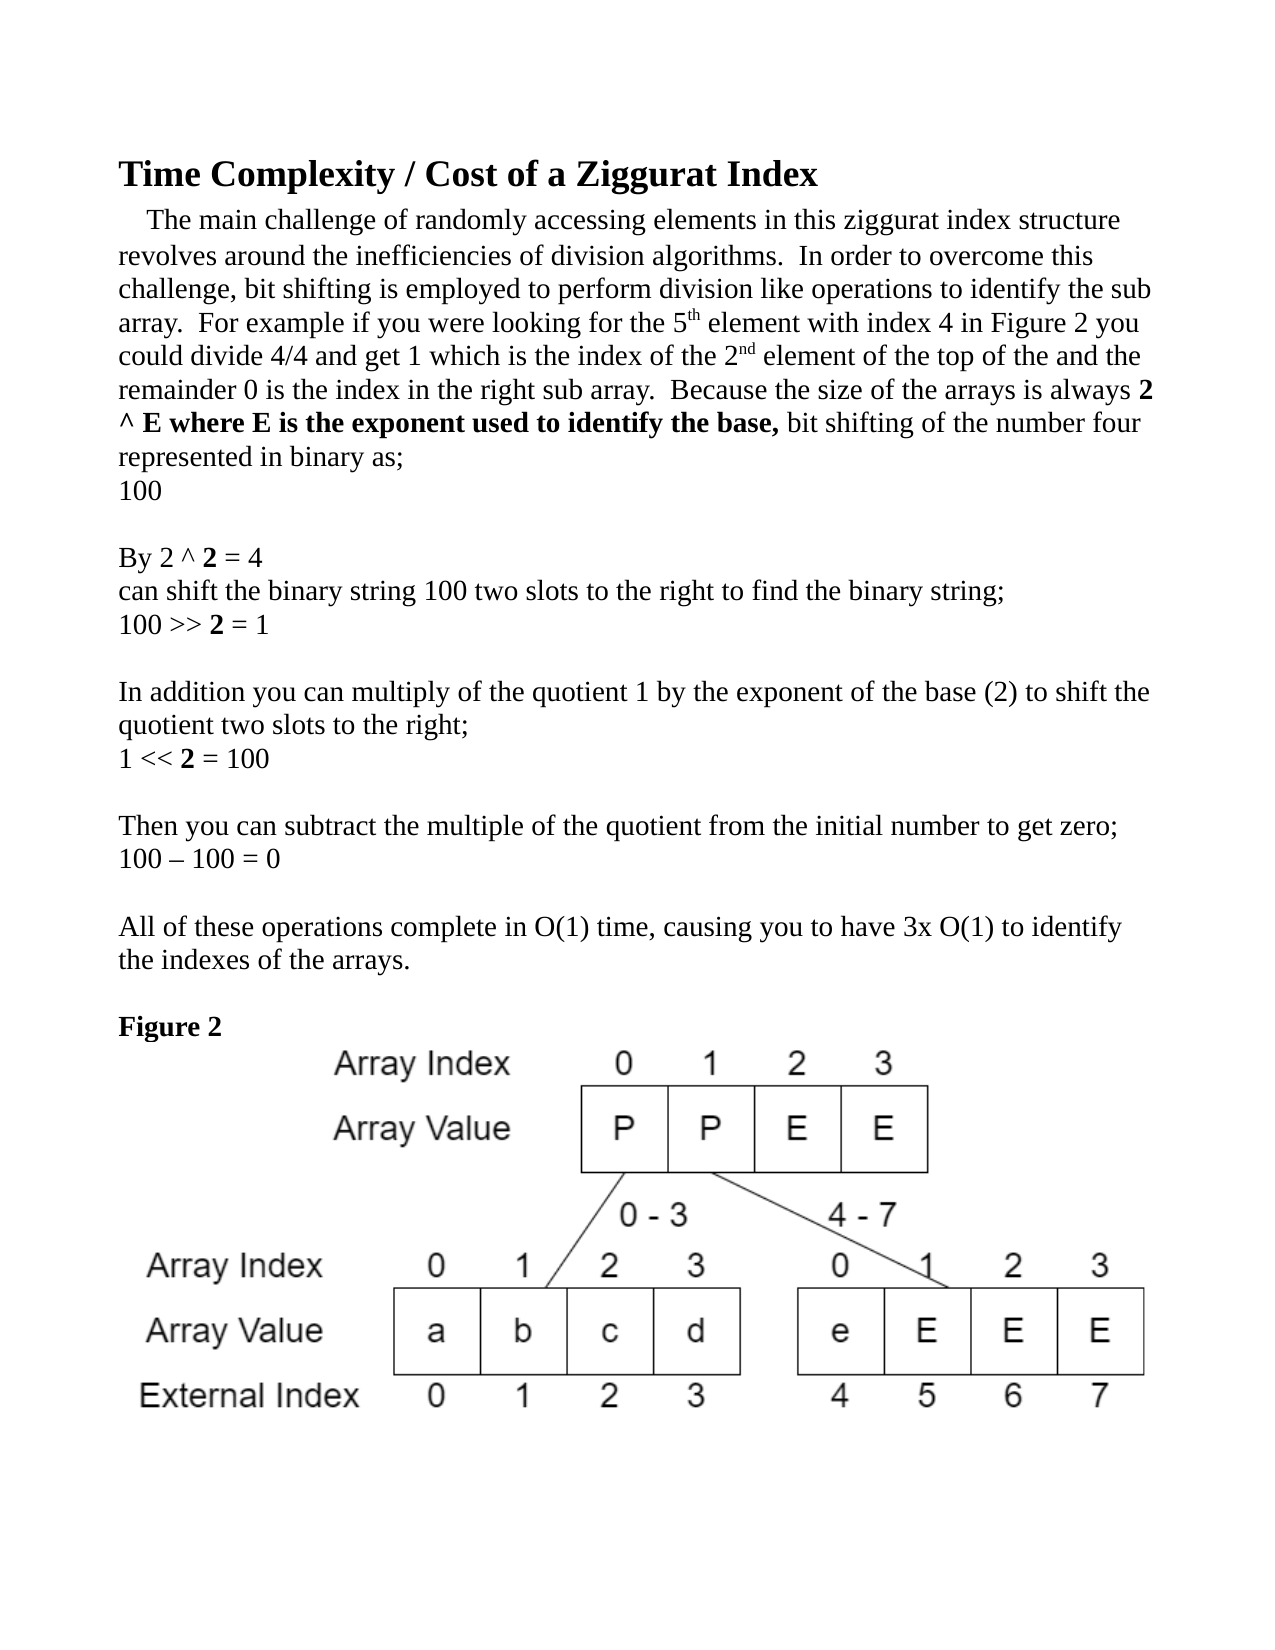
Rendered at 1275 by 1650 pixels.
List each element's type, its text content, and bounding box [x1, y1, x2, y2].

text The main challenge of randomly accessing elements in this ziggurat index structure revolves around the inefficiencies of division algorithms. In order to overcome this challenge, bit shifting is employed to perform division like operations to identify the sub array. For example if you were looking for the 5th element with index 4 in Figure 2 you could divide 4/4 and get 1 which is the index of the 2nd element of the top of the and the remainder 0 is the index in the right sub array. Because the size of the arrays is always 2 ^ E where E is the exponent used to identify the base, bit shifting of the number four represented in binary as; [118, 195, 1157, 473]
text In addition you can multiply of the quotient 1 by the exponent of the base (2) to shift the quotient two slots to the right; [118, 674, 1157, 741]
text 100 – 100 = 0 [118, 842, 1157, 875]
text Then you can subtract the multiple of the quotient from the initial number to get zero; [118, 808, 1157, 842]
text By 2 ^ 2 = 4 [118, 540, 1157, 573]
text 1 << 2 = 100 [118, 741, 1157, 774]
text All of these operations complete in O(1) time, causing you to have 3x O(1) to identify the indexes of the arrays. [118, 909, 1157, 976]
subtitle Figure 2 [118, 1009, 1157, 1043]
text can shift the binary string 100 two slots to the right to find the binary string; [118, 573, 1157, 607]
subtitle Time Complexity / Cost of a Ziggurat Index [118, 152, 1157, 195]
text 100 >> 2 = 1 [118, 607, 1157, 640]
text 100 [118, 473, 1157, 506]
picture [105, 1042, 1145, 1419]
